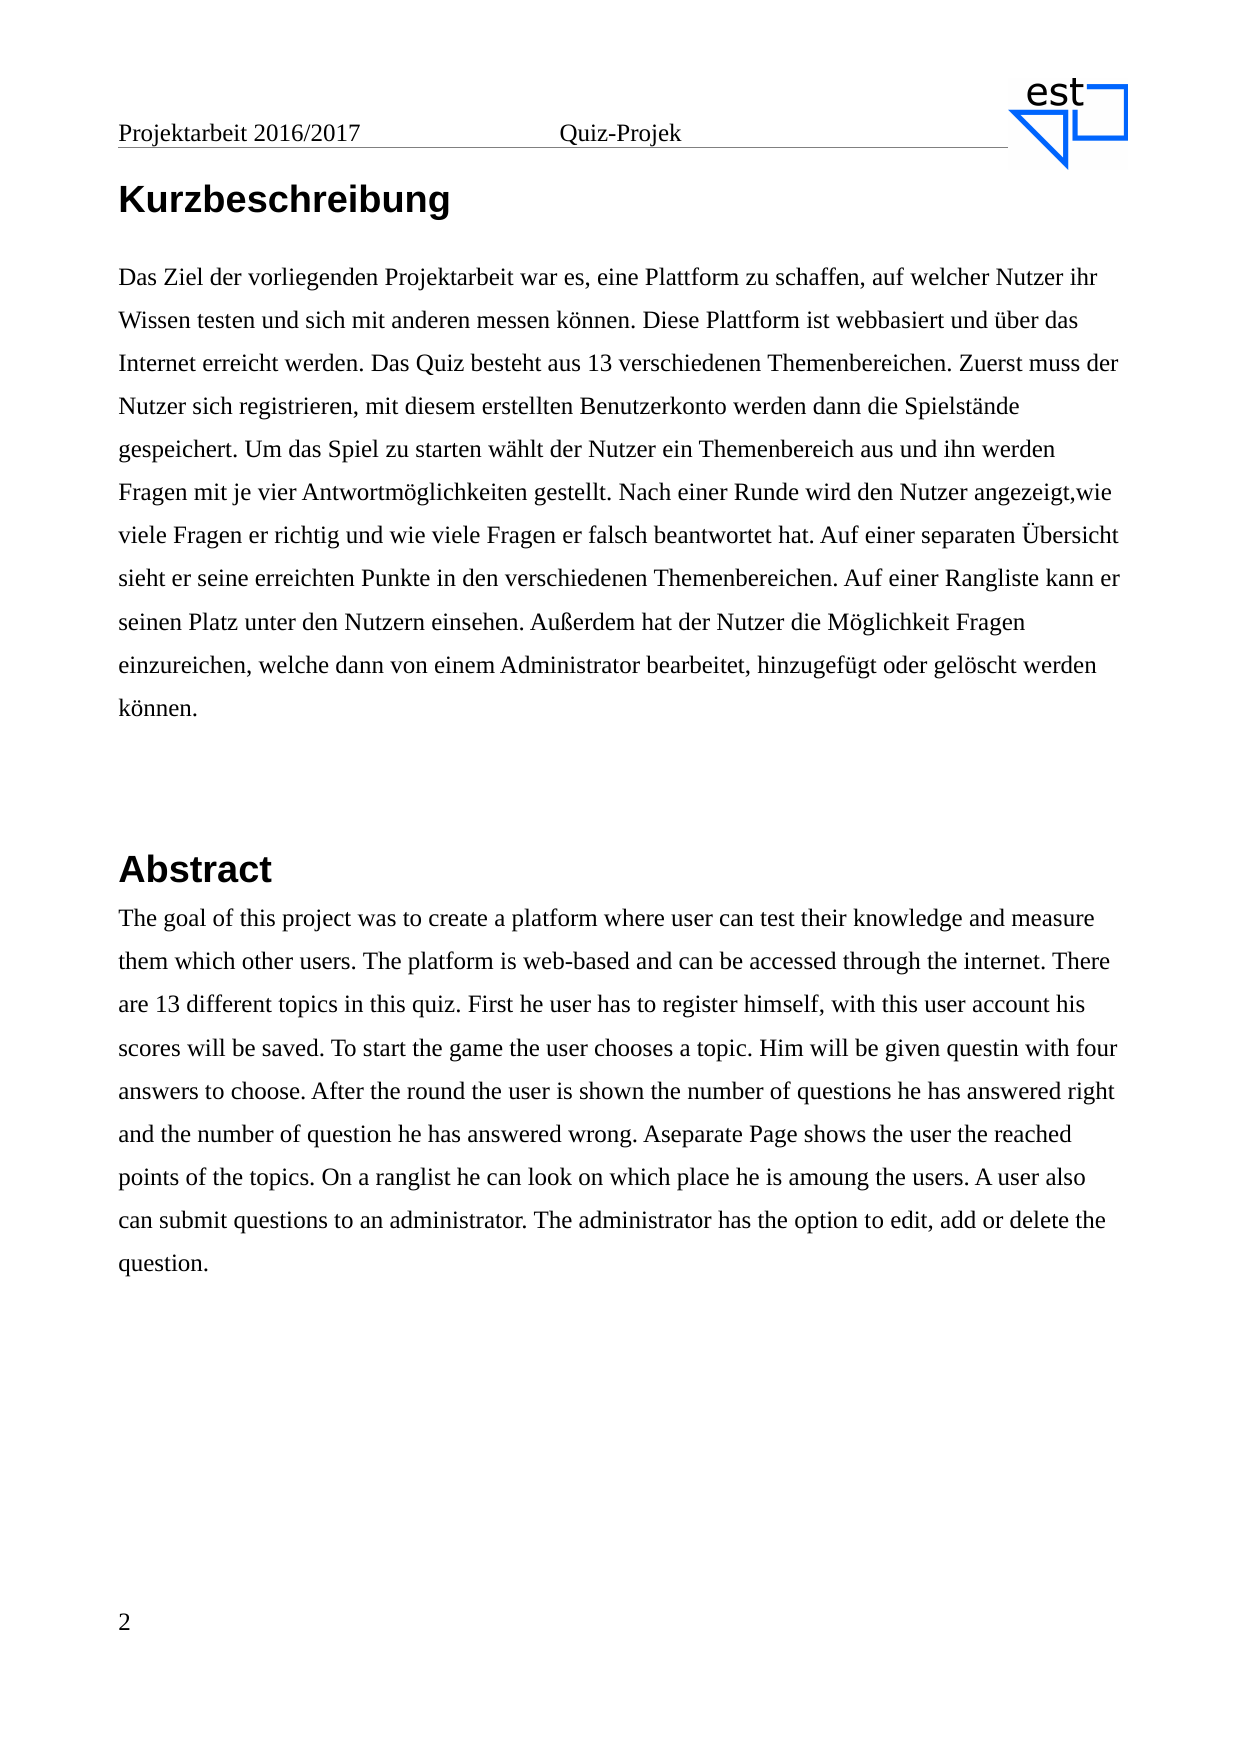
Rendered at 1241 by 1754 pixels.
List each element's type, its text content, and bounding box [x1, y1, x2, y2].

subtitle Abstract [118, 847, 1122, 891]
picture [1008, 78, 1128, 170]
text The goal of this project was to create a platform where user can test their knowledge and measure them which other users. The platform is web-based and can be accessed through the internet. There are 13 different topics in this quiz. First he user has to register himself, with this user account his scores will be saved. To start the game the user chooses a topic. Him will be given questin with four answers to choose. After the round the user is shown the number of questions he has answered right and the number of question he has answered wrong. Aseparate Page shows the user the reached points of the topics. On a ranglist he can look on which place he is amoung the users. A user also can submit questions to an administrator. The administrator has the option to edit, add or delete the question. [118, 903, 1122, 1277]
text Das Ziel der vorliegenden Projektarbeit war es, eine Plattform zu schaffen, auf welcher Nutzer ihr Wissen testen und sich mit anderen messen können. Diese Plattform ist webbasiert und über das Internet erreicht werden. Das Quiz besteht aus 13 verschiedenen Themenbereichen. Zuerst muss der Nutzer sich registrieren, mit diesem erstellten Benutzerkonto werden dann die Spielstände gespeichert. Um das Spiel zu starten wählt der Nutzer ein Themenbereich aus und ihn werden Fragen mit je vier Antwortmöglichkeiten gestellt. Nach einer Runde wird den Nutzer angezeigt,wie viele Fragen er richtig und wie viele Fragen er falsch beantwortet hat. Auf einer separaten Übersicht sieht er seine erreichten Punkte in den verschiedenen Themenbereichen. Auf einer Rangliste kann er seinen Platz unter den Nutzern einsehen. Außerdem hat der Nutzer die Möglichkeit Fragen einzureichen, welche dann von einem Administrator bearbeitet, hinzugefügt oder gelöscht werden können. [118, 262, 1122, 722]
subtitle Kurzbeschreibung [118, 177, 1122, 220]
